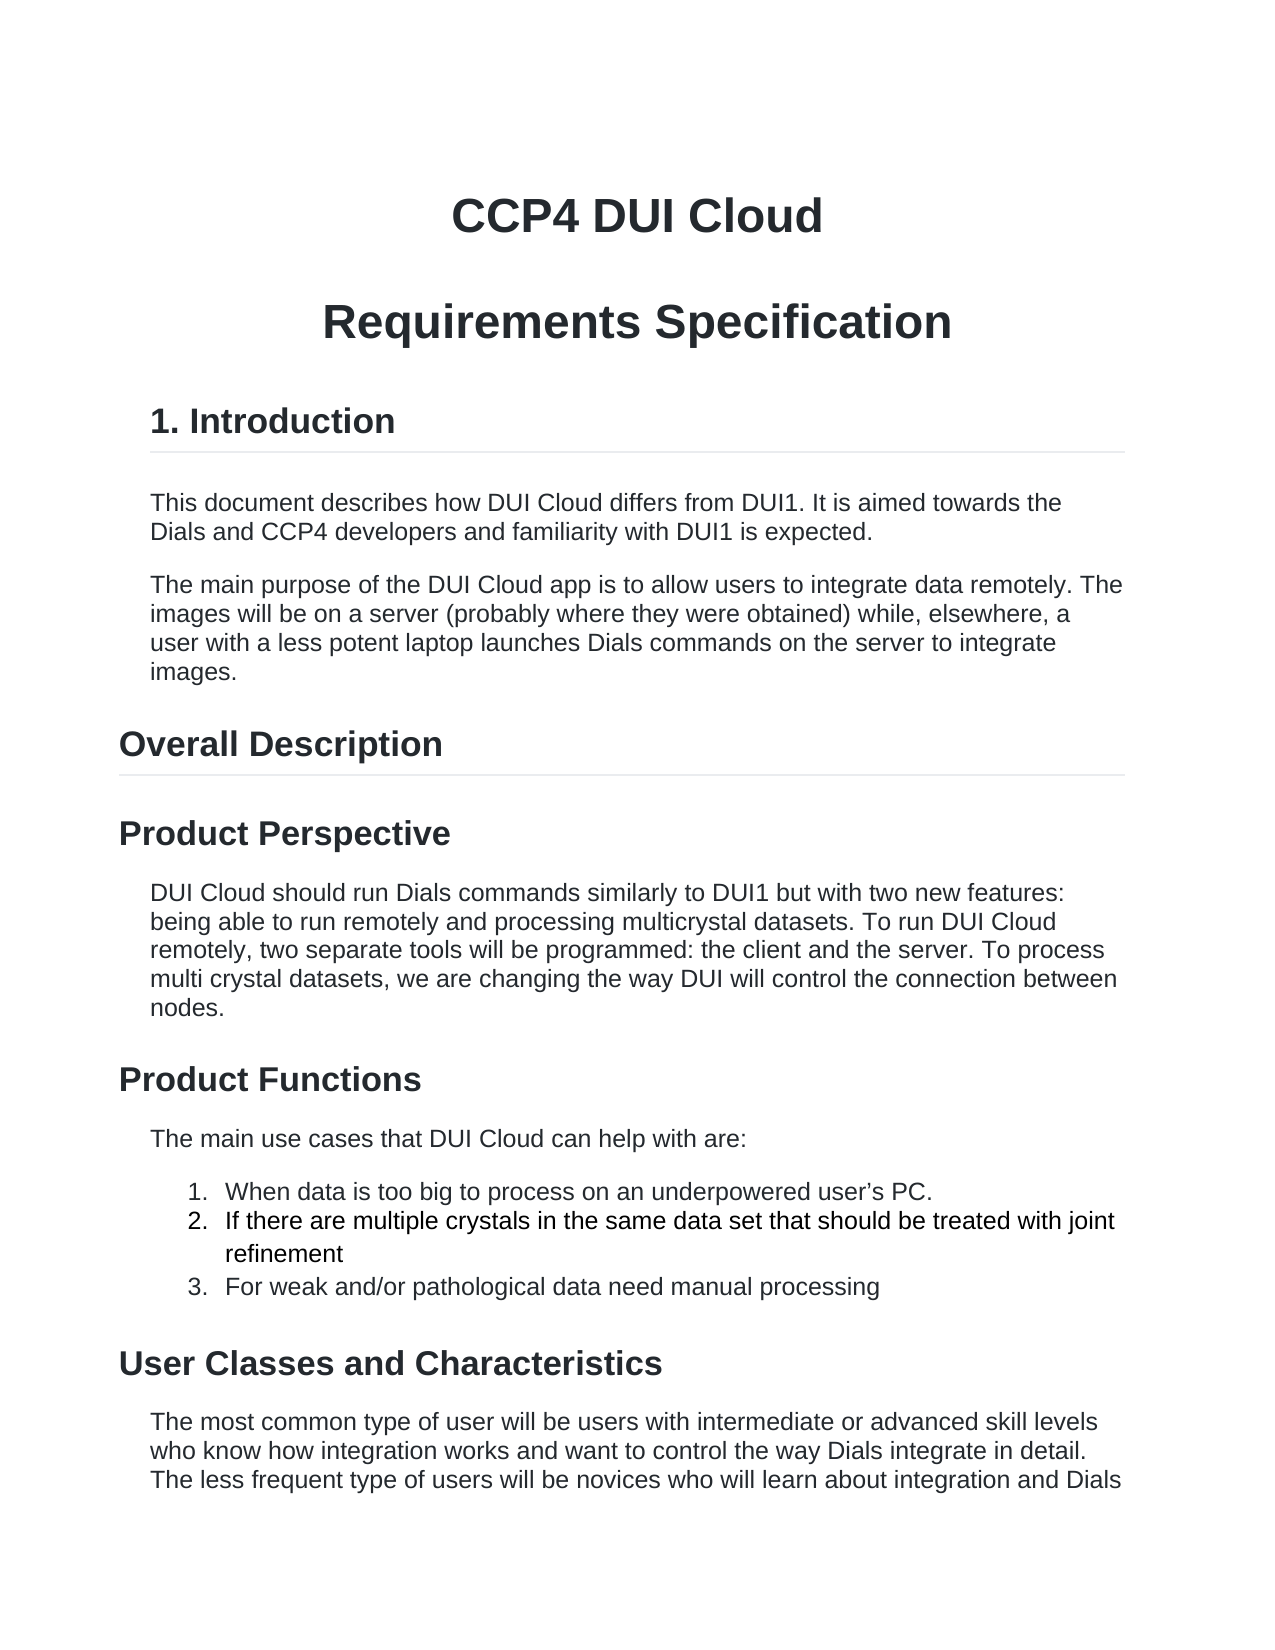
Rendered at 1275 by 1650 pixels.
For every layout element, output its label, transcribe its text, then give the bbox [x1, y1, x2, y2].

list For weak and/or pathological data need manual processing [187, 1272, 1125, 1301]
text This document describes how DUI Cloud differs from DUI1. It is aimed towards the Dials and CCP4 developers and familiarity with DUI1 is expected. [150, 488, 1125, 546]
subtitle User Classes and Characteristics [119, 1343, 1125, 1382]
subtitle Product Perspective [119, 813, 1125, 853]
text The main use cases that DUI Cloud can help with are: [150, 1124, 1125, 1152]
list If there are multiple crystals in the same data set that should be treated with joint refinement [187, 1206, 1125, 1268]
text The most common type of user will be users with intermediate or advanced skill levels who know how integration works and want to control the way Dials integrate in detail. The less frequent type of users will be novices who will learn about integration and Dials [150, 1407, 1125, 1493]
text The main purpose of the DUI Cloud app is to allow users to integrate data remotely. The images will be on a server (probably where they were obtained) while, elsewhere, a user with a less potent laptop launches Dials commands on the server to integrate images. [150, 571, 1125, 686]
subtitle Product Functions [119, 1059, 1125, 1099]
subtitle Requirements Specification [150, 294, 1125, 349]
subtitle 1. Introduction [150, 400, 1125, 451]
text DUI Cloud should run Dials commands similarly to DUI1 but with two new features: being able to run remotely and processing multicrystal datasets. To run DUI Cloud remotely, two separate tools will be programmed: the client and the server. To process multi crystal datasets, we are changing the way DUI will control the connection between nodes. [150, 878, 1125, 1022]
subtitle CCP4 DUI Cloud [150, 187, 1125, 243]
list When data is too big to process on an underpowered user’s PC. [187, 1177, 1125, 1206]
subtitle Overall Description [119, 723, 1125, 774]
